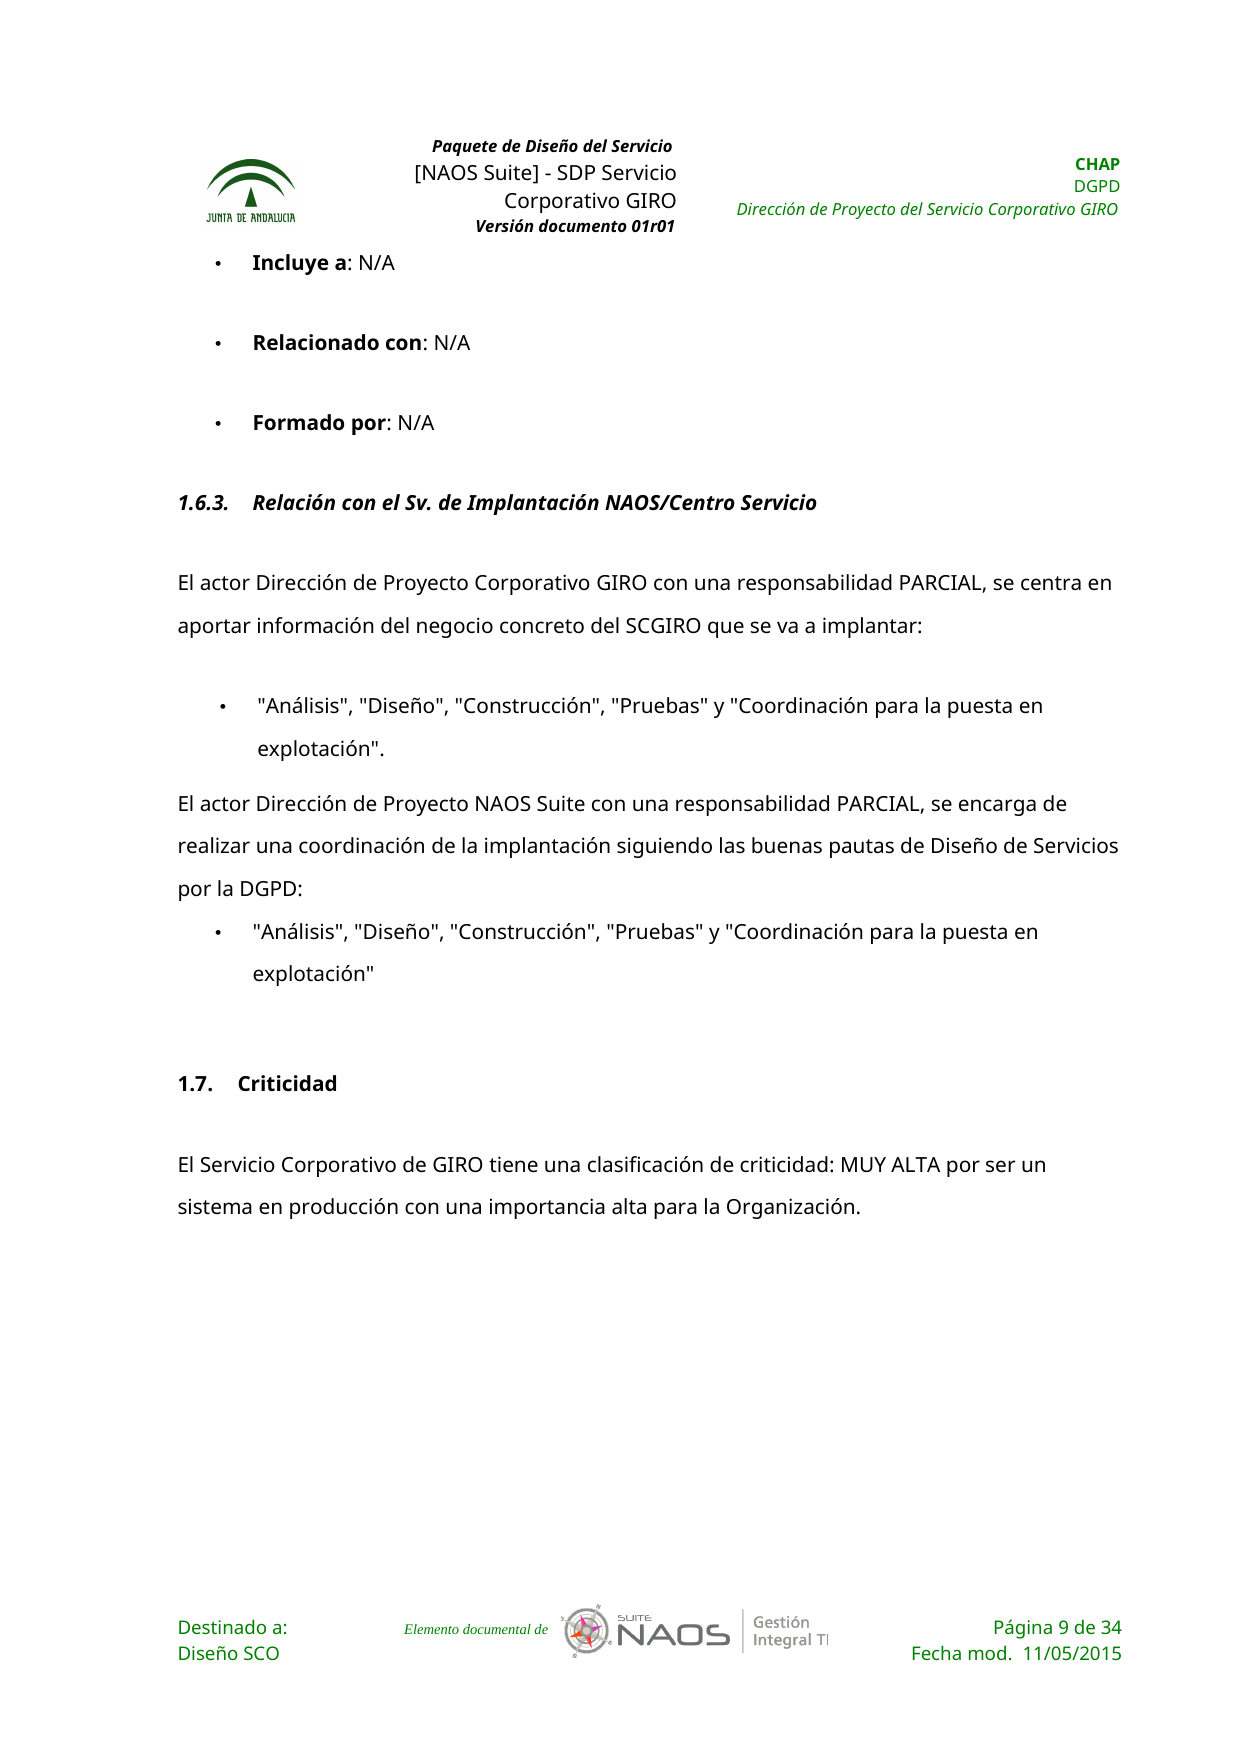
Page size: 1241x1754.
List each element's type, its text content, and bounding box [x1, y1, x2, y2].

subtitle Criticidad [177, 1069, 1122, 1098]
text El Servicio Corporativo de GIRO tiene una clasificación de criticidad: MUY ALTA por ser un sistema en producción con una importancia alta para la Organización. [177, 1150, 1122, 1221]
list Relacionado con: N/A [215, 328, 1122, 357]
subtitle Relación con el Sv. de Implantación NAOS/Centro Servicio [177, 488, 1122, 517]
list "Análisis", "Diseño", "Construcción", "Pruebas" y "Coordinación para la puesta en explotación" [215, 917, 1122, 988]
text El actor Dirección de Proyecto NAOS Suite con una responsabilidad PARCIAL, se encarga de realizar una coordinación de la implantación siguiendo las buenas pautas de Diseño de Servicios por la DGPD: [177, 789, 1122, 903]
picture [201, 159, 298, 226]
list Incluye a: N/A [215, 248, 1122, 277]
picture [560, 1604, 829, 1658]
list "Análisis", "Diseño", "Construcción", "Pruebas" y "Coordinación para la puesta en explotación". [219, 691, 1122, 762]
list Formado por: N/A [215, 408, 1122, 437]
text El actor Dirección de Proyecto Corporativo GIRO con una responsabilidad PARCIAL, se centra en aportar información del negocio concreto del SCGIRO que se va a implantar: [177, 568, 1122, 639]
